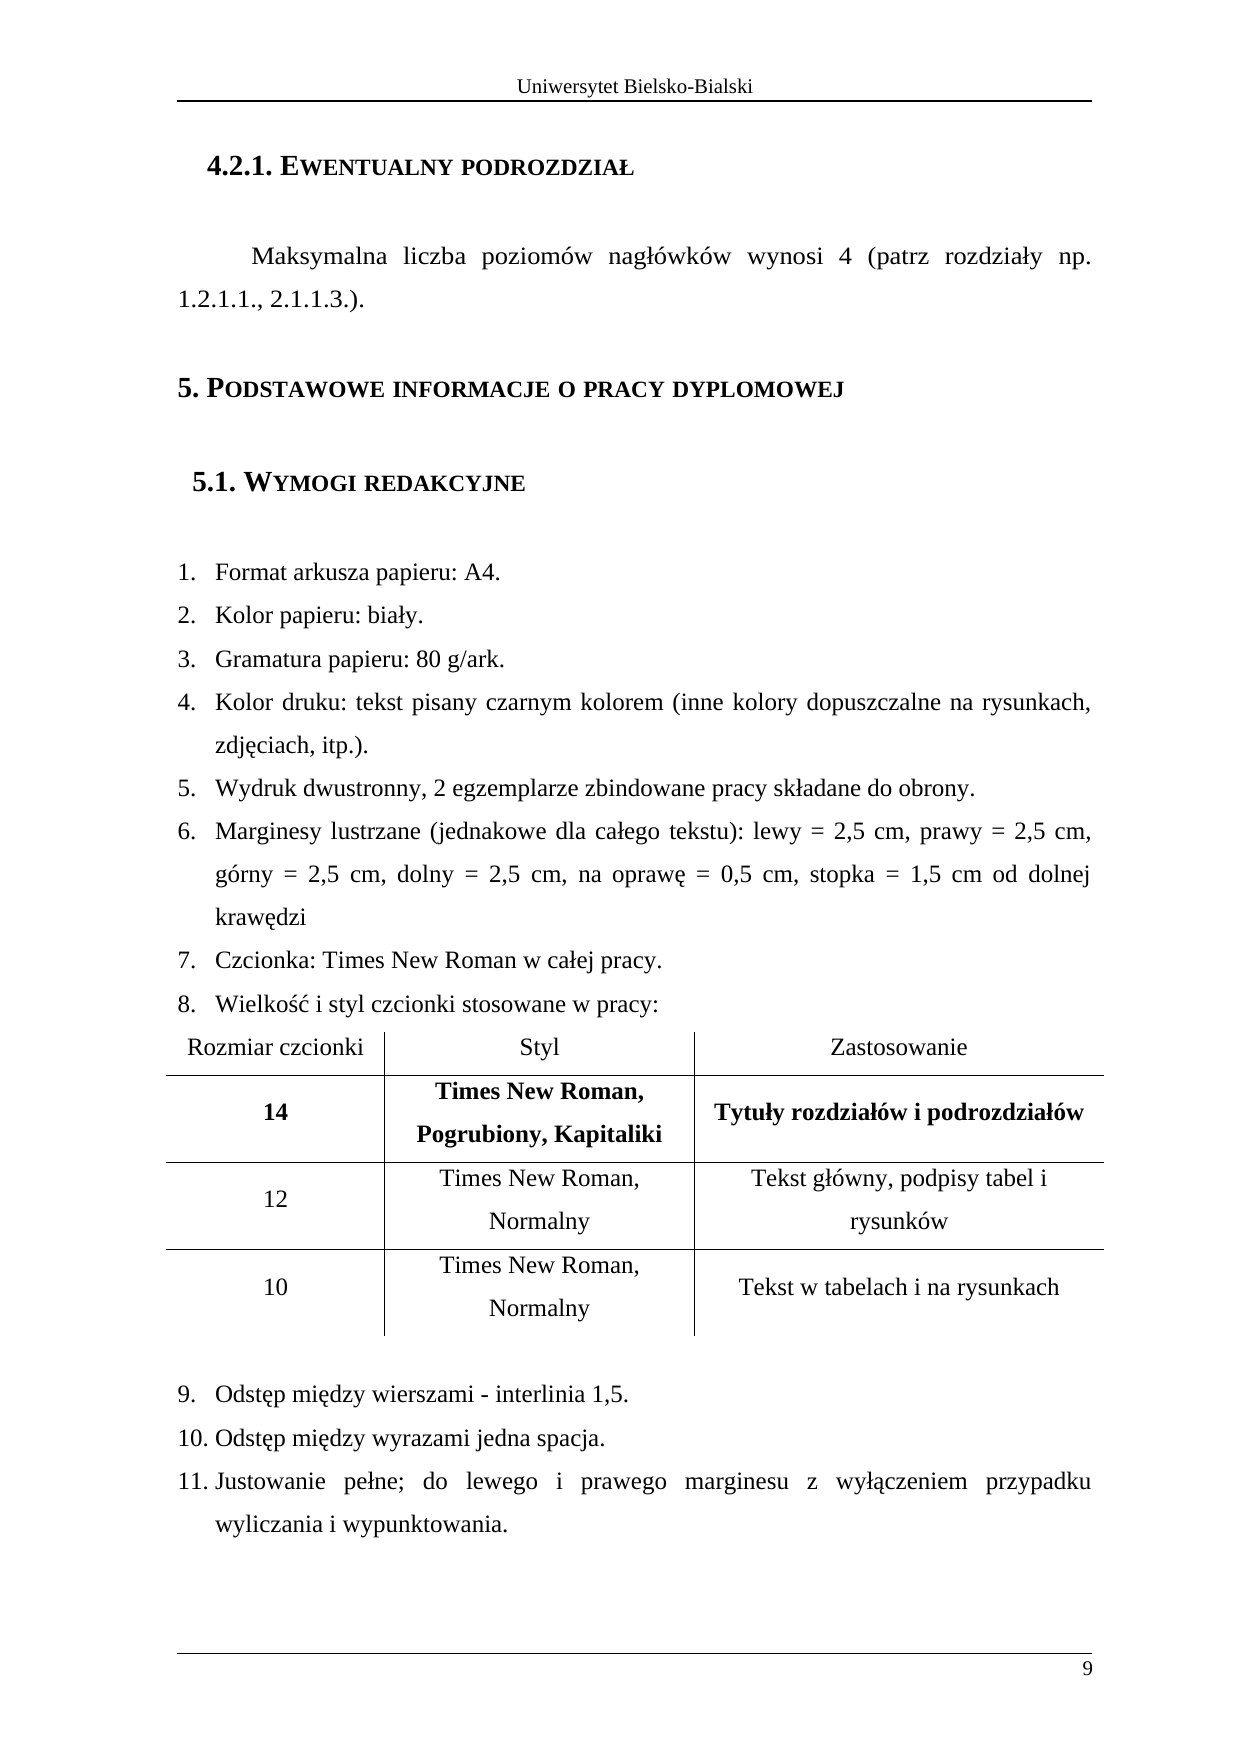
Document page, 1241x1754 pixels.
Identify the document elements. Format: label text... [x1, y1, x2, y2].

subtitle 5.1. Wymogi redakcyjne [192, 464, 1092, 497]
list Gramatura papieru: 80 g/ark. [177, 644, 1092, 672]
table_cell Tekst główny, podpisy tabel i rysunków [695, 1163, 1103, 1249]
list Wydruk dwustronny, 2 egzemplarze zbindowane pracy składane do obrony. [177, 773, 1092, 802]
list Wielkość i styl czcionki stosowane w pracy: [177, 989, 1092, 1017]
table_header Rozmiar czcionki [166, 1032, 384, 1075]
list Odstęp między wierszami - interlinia 1,5. [177, 1379, 1092, 1408]
table_cell Tekst w tabelach i na rysunkach [695, 1250, 1103, 1336]
list Justowanie pełne; do lewego i prawego marginesu z wyłączeniem przypadku wyliczania i wypunktowania. [177, 1466, 1092, 1538]
table_cell 10 [166, 1250, 384, 1336]
subtitle 4.2.1. Ewentualny podrozdział [207, 148, 1092, 181]
list Odstęp między wyrazami jedna spacja. [177, 1423, 1092, 1451]
list Marginesy lustrzane (jednakowe dla całego tekstu): lewy = 2,5 cm, prawy = 2,5 cm, górny = 2,5 cm, dolny = 2,5 cm, na oprawę = 0,5 cm, stopka = 1,5 cm od dolnej krawędzi [177, 816, 1092, 931]
list Czcionka: Times New Roman w całej pracy. [177, 946, 1092, 974]
table_header Zastosowanie [695, 1032, 1103, 1075]
subtitle 5. Podstawowe informacje o pracy dyplomowej [177, 371, 1092, 404]
list Kolor papieru: biały. [177, 601, 1092, 629]
table_cell Times New Roman, Normalny [385, 1163, 694, 1249]
table_cell Times New Roman, Normalny [385, 1250, 694, 1336]
table_cell 12 [166, 1163, 384, 1249]
table_cell Times New Roman, Pogrubiony, Kapitaliki [385, 1076, 694, 1162]
list Format arkusza papieru: A4. [177, 557, 1092, 586]
list Kolor druku: tekst pisany czarnym kolorem (inne kolory dopuszczalne na rysunkach, zdjęciach, itp.). [177, 687, 1092, 759]
table_header Styl [385, 1032, 694, 1075]
text Maksymalna liczba poziomów nagłówków wynosi 4 (patrz rozdziały np. 1.2.1.1., 2.1.1.3.). [177, 241, 1092, 313]
table_cell 14 [166, 1076, 384, 1162]
table_cell Tytuły rozdziałów i podrozdziałów [695, 1076, 1103, 1162]
